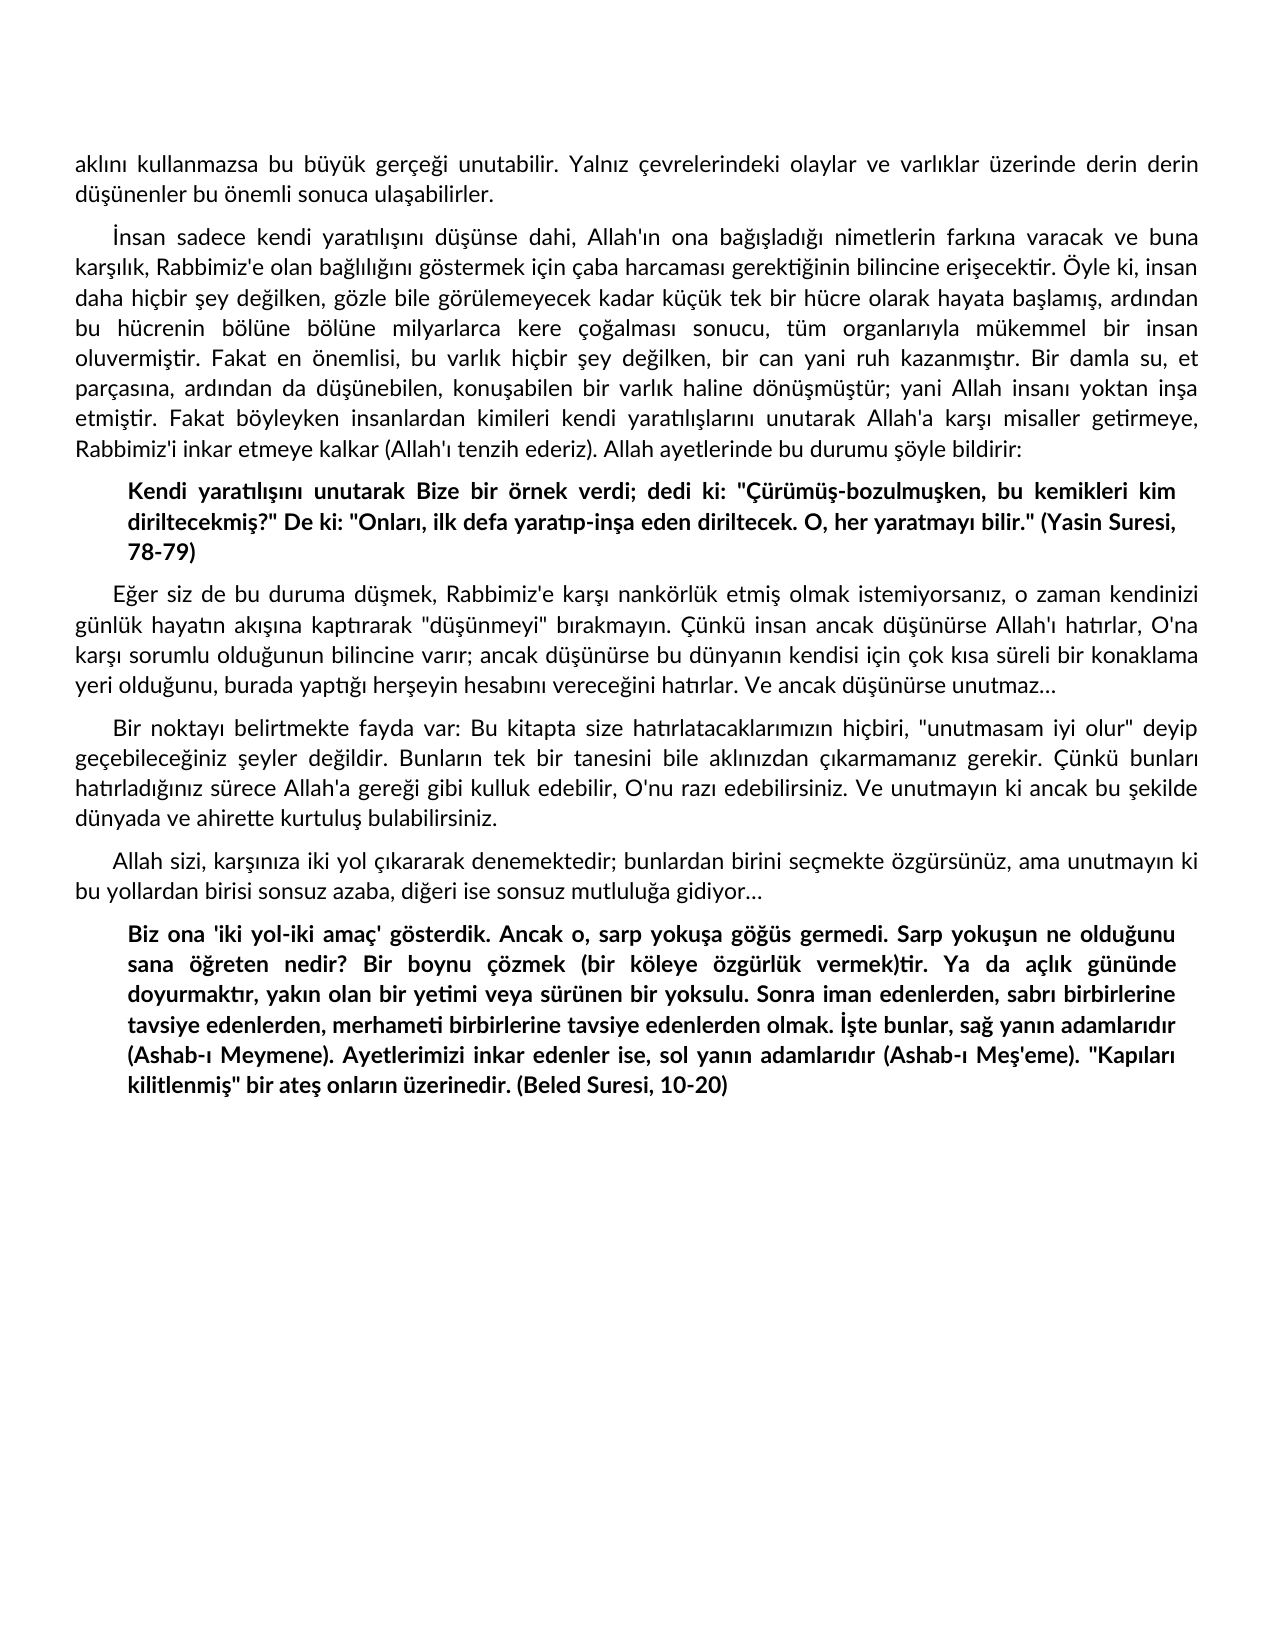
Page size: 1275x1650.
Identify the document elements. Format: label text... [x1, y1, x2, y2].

text Bir noktayı belirtmekte fayda var: Bu kitapta size hatırlatacaklarımızın hiçbiri, "unutmasam iyi olur" deyip geçebileceğiniz şeyler değildir. Bunların tek bir tanesini bile aklınızdan çıkarmamanız gerekir. Çünkü bunları hatırladığınız sürece Allah'a gereği gibi kulluk edebilir, O'nu razı edebilirsiniz. Ve unutmayın ki ancak bu şekilde dünyada ve ahirette kurtuluş bulabilirsiniz. [75, 713, 1200, 832]
text Biz ona 'iki yol-iki amaç' gösterdik. Ancak o, sarp yokuşa göğüs germedi. Sarp yokuşun ne olduğunu sana öğreten nedir? Bir boynu çözmek (bir köleye özgürlük vermek)tir. Ya da açlık gününde doyurmaktır, yakın olan bir yetimi veya sürünen bir yoksulu. Sonra iman edenlerden, sabrı birbirlerine tavsiye edenlerden, merhameti birbirlerine tavsiye edenlerden olmak. İşte bunlar, sağ yanın adamlarıdır (Ashab-ı Meymene). Ayetlerimizi inkar edenler ise, sol yanın adamlarıdır (Ashab-ı Meş'eme). "Kapıları kilitlenmiş" bir ateş onların üzerinedir. (Beled Suresi, 10-20) [127, 920, 1177, 1098]
text Eğer siz de bu duruma düşmek, Rabbimiz'e karşı nankörlük etmiş olmak istemiyorsanız, o zaman kendinizi günlük hayatın akışına kaptırarak "düşünmeyi" bırakmayın. Çünkü insan ancak düşünürse Allah'ı hatırlar, O'na karşı sorumlu olduğunun bilincine varır; ancak düşünürse bu dünyanın kendisi için çok kısa süreli bir konaklama yeri olduğunu, burada yaptığı herşeyin hesabını vereceğini hatırlar. Ve ancak düşünürse unutmaz… [75, 580, 1200, 698]
text Kendi yaratılışını unutarak Bize bir örnek verdi; dedi ki: "Çürümüş-bozulmuşken, bu kemikleri kim diriltecekmiş?" De ki: "Onları, ilk defa yaratıp-inşa eden diriltecek. O, her yaratmayı bilir." (Yasin Suresi, 78-79) [127, 477, 1177, 565]
text Allah sizi, karşınıza iki yol çıkararak denemektedir; bunlardan birini seçmekte özgürsünüz, ama unutmayın ki bu yollardan birisi sonsuz azaba, diğeri ise sonsuz mutluluğa gidiyor… [75, 847, 1200, 904]
text aklını kullanmazsa bu büyük gerçeği unutabilir. Yalnız çevrelerindeki olaylar ve varlıklar üzerinde derin derin düşünenler bu önemli sonuca ulaşabilirler. [75, 150, 1200, 208]
text İnsan sadece kendi yaratılışını düşünse dahi, Allah'ın ona bağışladığı nimetlerin farkına varacak ve buna karşılık, Rabbimiz'e olan bağlılığını göstermek için çaba harcaması gerektiğinin bilincine erişecektir. Öyle ki, insan daha hiçbir şey değilken, gözle bile görülemeyecek kadar küçük tek bir hücre olarak hayata başlamış, ardından bu hücrenin bölüne bölüne milyarlarca kere çoğalması sonucu, tüm organlarıyla mükemmel bir insan oluvermiştir. Fakat en önemlisi, bu varlık hiçbir şey değilken, bir can yani ruh kazanmıştır. Bir damla su, et parçasına, ardından da düşünebilen, konuşabilen bir varlık haline dönüşmüştür; yani Allah insanı yoktan inşa etmiştir. Fakat böyleyken insanlardan kimileri kendi yaratılışlarını unutarak Allah'a karşı misaller getirmeye, Rabbimiz'i inkar etmeye kalkar (Allah'ı tenzih ederiz). Allah ayetlerinde bu durumu şöyle bildirir: [75, 223, 1200, 462]
